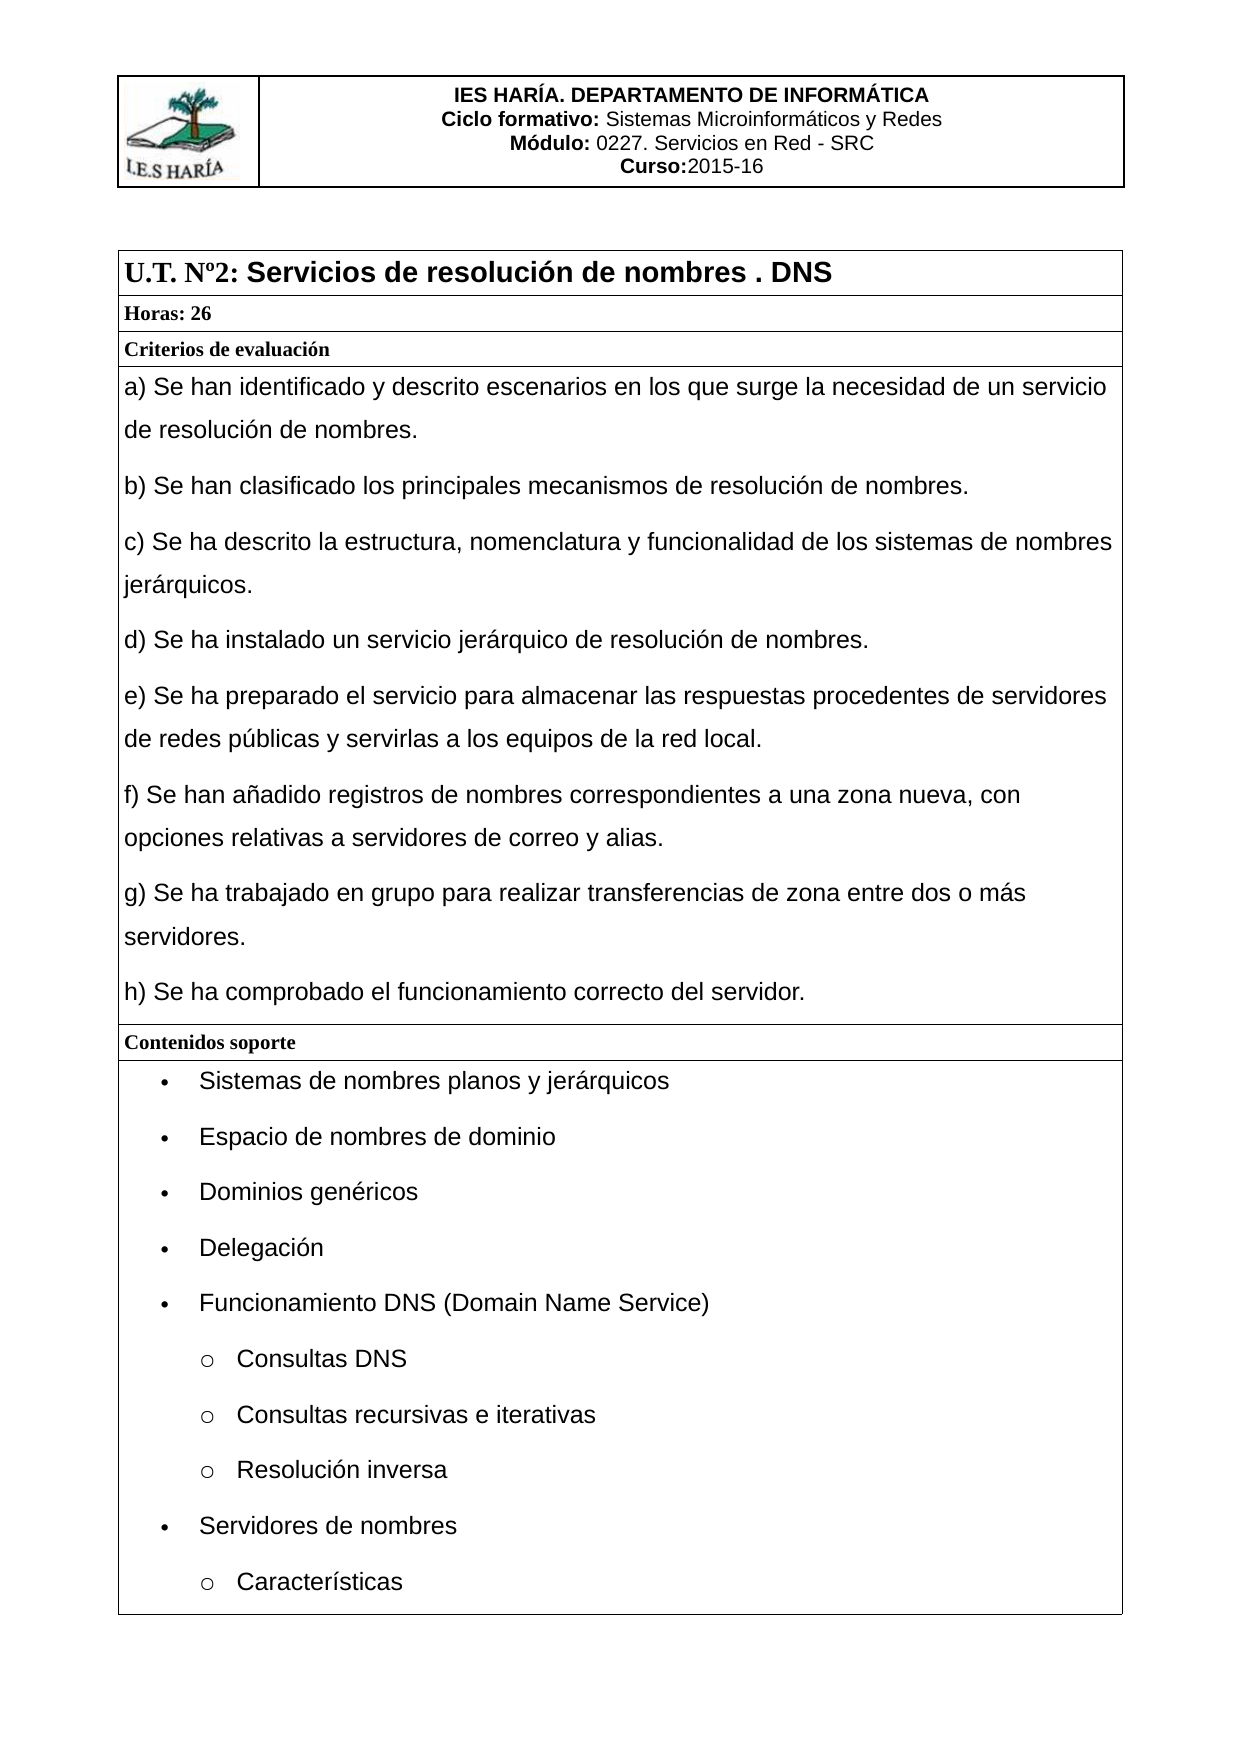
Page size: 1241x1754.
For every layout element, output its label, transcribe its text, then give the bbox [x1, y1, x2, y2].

table_cell a) Se han identificado y descrito escenarios en los que surge la necesidad de un servicio de resolución de nombres. b) Se han clasificado los principales mecanismos de resolución de nombres. c) Se ha descrito la estructura, nomenclatura y funcionalidad de los sistemas de nombres jerárquicos. d) Se ha instalado un servicio jerárquico de resolución de nombres. e) Se ha preparado el servicio para almacenar las respuestas procedentes de servidores de redes públicas y servirlas a los equipos de la red local. f) Se han añadido registros de nombres correspondientes a una zona nueva, con opciones relativas a servidores de correo y alias. g) Se ha trabajado en grupo para realizar transferencias de zona entre dos o más servidores. h) Se ha comprobado el funcionamiento correcto del servidor. [119, 367, 1122, 1024]
table_cell Horas: 26 [119, 296, 1122, 331]
table_header U.T. Nº2: Servicios de resolución de nombres . DNS [119, 251, 1122, 295]
table_cell Contenidos soporte [119, 1025, 1122, 1060]
table_cell Sistemas de nombres planos y jerárquicos Espacio de nombres de dominio Dominios genéricos Delegación Funcionamiento DNS (Domain Name Service) Consultas DNS Consultas recursivas e iterativas Resolución inversa Servidores de nombres Características Tipos (primario, secundario, cache, reenviador) Zonas primarias y secundarias Transferencia de zonas Base de datos DNS Estructura Tipos de registros DNS dinámico Clientes DNS (resolvers) en sistemas operativos libres y propietarios Configuración Servidores DNS en sistemas operativos libres y propietarios Instalación Arranque y parada Ficheros y parámetros de configuración básica Archivos de zona Configurar servidores primarios, secundarios y caches Herramientas para consultar un servidor DNS [119, 1061, 1122, 1613]
picture [123, 82, 241, 180]
table_cell Criterios de evaluación [119, 332, 1122, 366]
